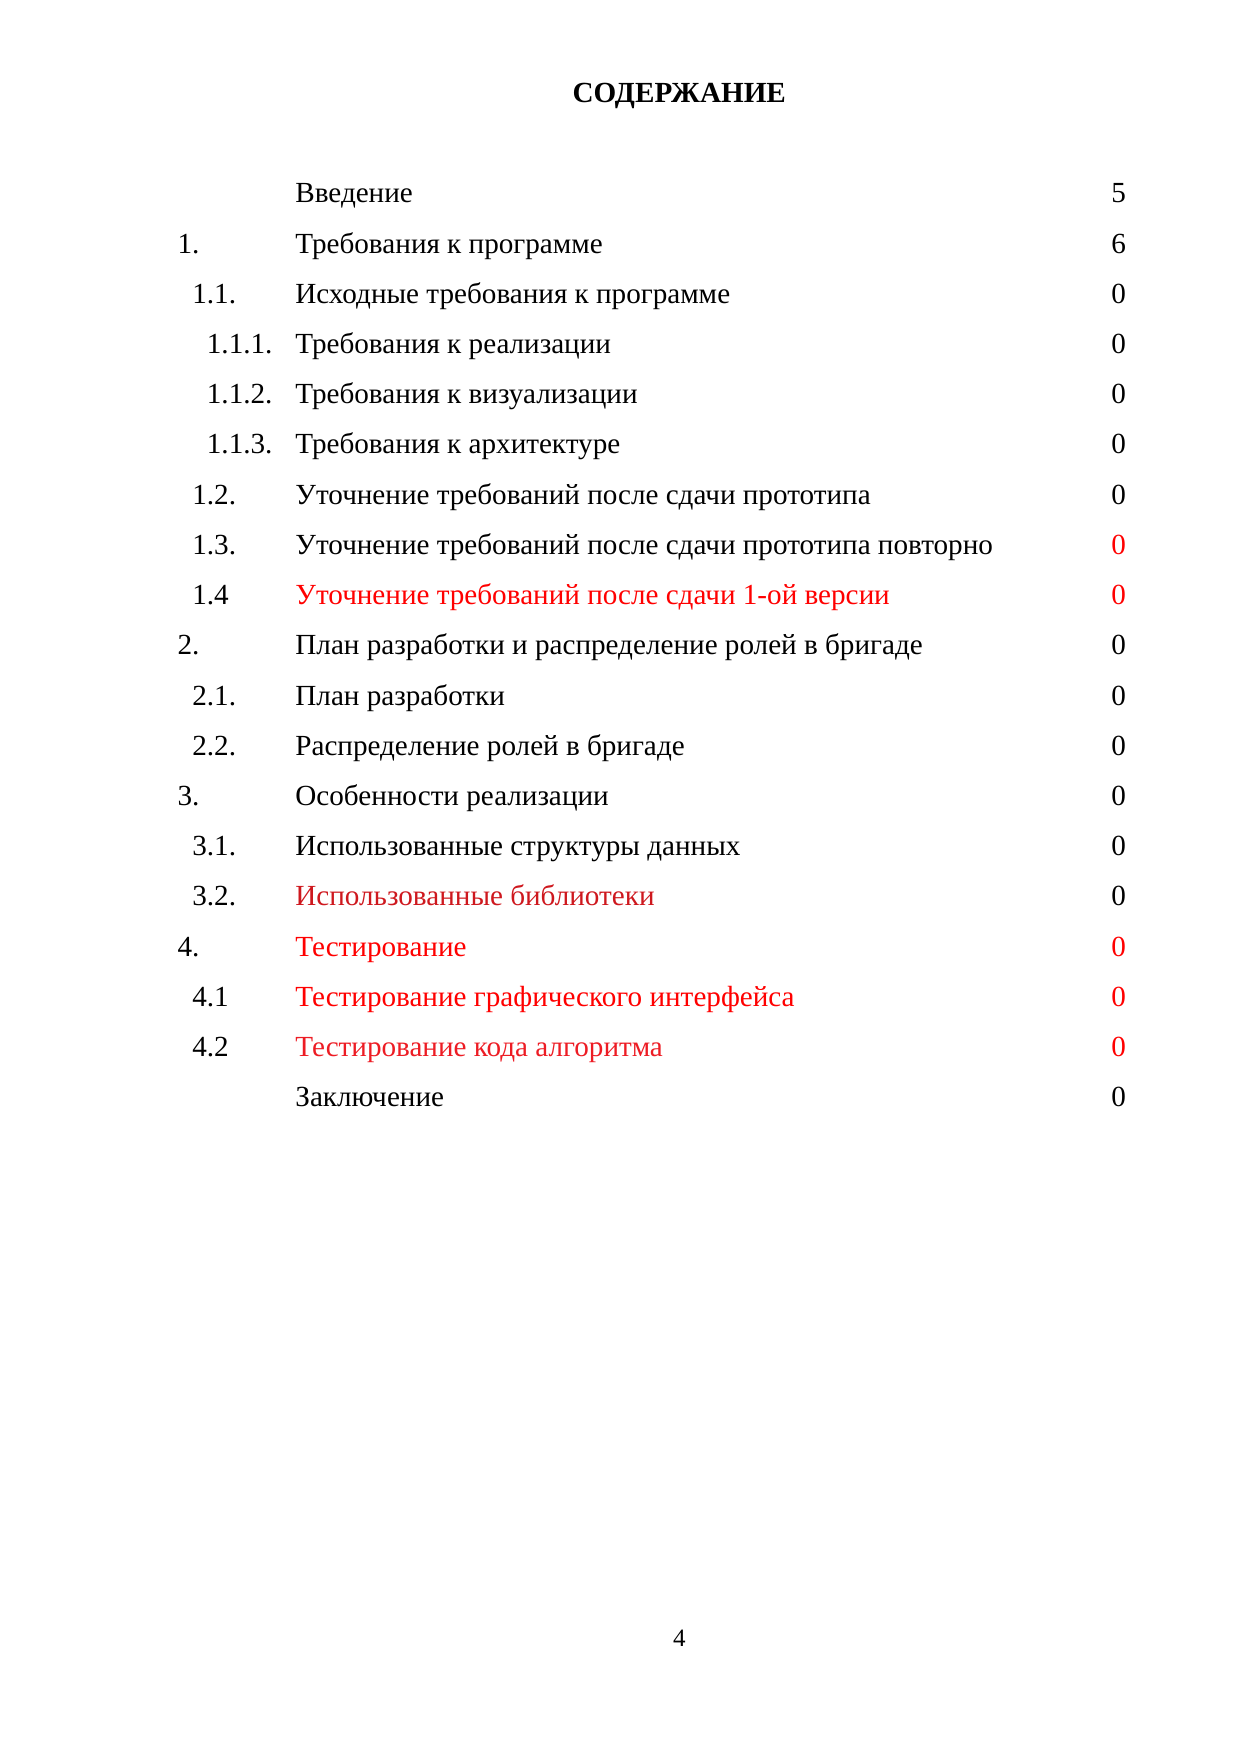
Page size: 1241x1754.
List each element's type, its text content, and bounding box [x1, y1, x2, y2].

table_cell 1.1.2. [166, 376, 284, 427]
table_cell 4.1 [166, 979, 284, 1029]
table_cell Уточнение требований после сдачи прототипа повторно [284, 527, 1066, 577]
table_cell 3. [166, 778, 284, 828]
table_cell Заключение [284, 1079, 1066, 1129]
table_cell 6 [1066, 226, 1170, 276]
table_cell 1.3. [166, 527, 284, 577]
table_cell Уточнение требований после сдачи прототипа [284, 477, 1066, 527]
table_cell Использованные библиотеки [284, 879, 1066, 929]
text содержание [177, 75, 1181, 108]
table_cell 2.2. [166, 728, 284, 778]
table_cell 2.1. [166, 678, 284, 728]
table_cell Распределение ролей в бригаде [284, 728, 1066, 778]
table_cell 0 [1066, 427, 1170, 477]
table_cell 0 [1066, 577, 1170, 627]
table_cell Требования к программе [284, 226, 1066, 276]
table_cell 0 [1066, 879, 1170, 929]
table_cell 0 [1066, 929, 1170, 979]
table_cell 2. [166, 628, 284, 678]
table_header Введение [284, 176, 1066, 226]
table_cell План разработки и распределение ролей в бригаде [284, 628, 1066, 678]
table_cell 1.1.1. [166, 326, 284, 376]
table_cell 0 [1066, 376, 1170, 427]
table_cell 1.2. [166, 477, 284, 527]
table_cell 1. [166, 226, 284, 276]
table_cell 1.4 [166, 577, 284, 627]
table_cell 0 [1066, 828, 1170, 878]
table_cell [166, 1079, 284, 1129]
table_header [166, 176, 284, 226]
table_cell План разработки [284, 678, 1066, 728]
table_header 5 [1066, 176, 1170, 226]
table_cell Особенности реализации [284, 778, 1066, 828]
table_cell 0 [1066, 778, 1170, 828]
table_cell 1.1.3. [166, 427, 284, 477]
table_cell Тестирование [284, 929, 1066, 979]
table_cell 0 [1066, 477, 1170, 527]
table_cell 0 [1066, 979, 1170, 1029]
table_cell 0 [1066, 678, 1170, 728]
table_cell Тестирование кода алгоритма [284, 1029, 1066, 1079]
table_cell 3.1. [166, 828, 284, 878]
table_cell Требования к реализации [284, 326, 1066, 376]
table_cell 4.2 [166, 1029, 284, 1079]
table_cell Исходные требования к программе [284, 276, 1066, 326]
table_cell 0 [1066, 1029, 1170, 1079]
table_cell Требования к архитектуре [284, 427, 1066, 477]
table_cell Использованные структуры данных [284, 828, 1066, 878]
table_cell Уточнение требований после сдачи 1-ой версии [284, 577, 1066, 627]
table_cell 0 [1066, 527, 1170, 577]
table_cell 1.1. [166, 276, 284, 326]
table_cell 0 [1066, 276, 1170, 326]
table_cell 0 [1066, 728, 1170, 778]
table_cell 4. [166, 929, 284, 979]
table_cell 0 [1066, 1079, 1170, 1129]
table_cell 3.2. [166, 879, 284, 929]
table_cell Требования к визуализации [284, 376, 1066, 427]
table_cell 0 [1066, 326, 1170, 376]
table_cell 0 [1066, 628, 1170, 678]
table_cell Тестирование графического интерфейса [284, 979, 1066, 1029]
